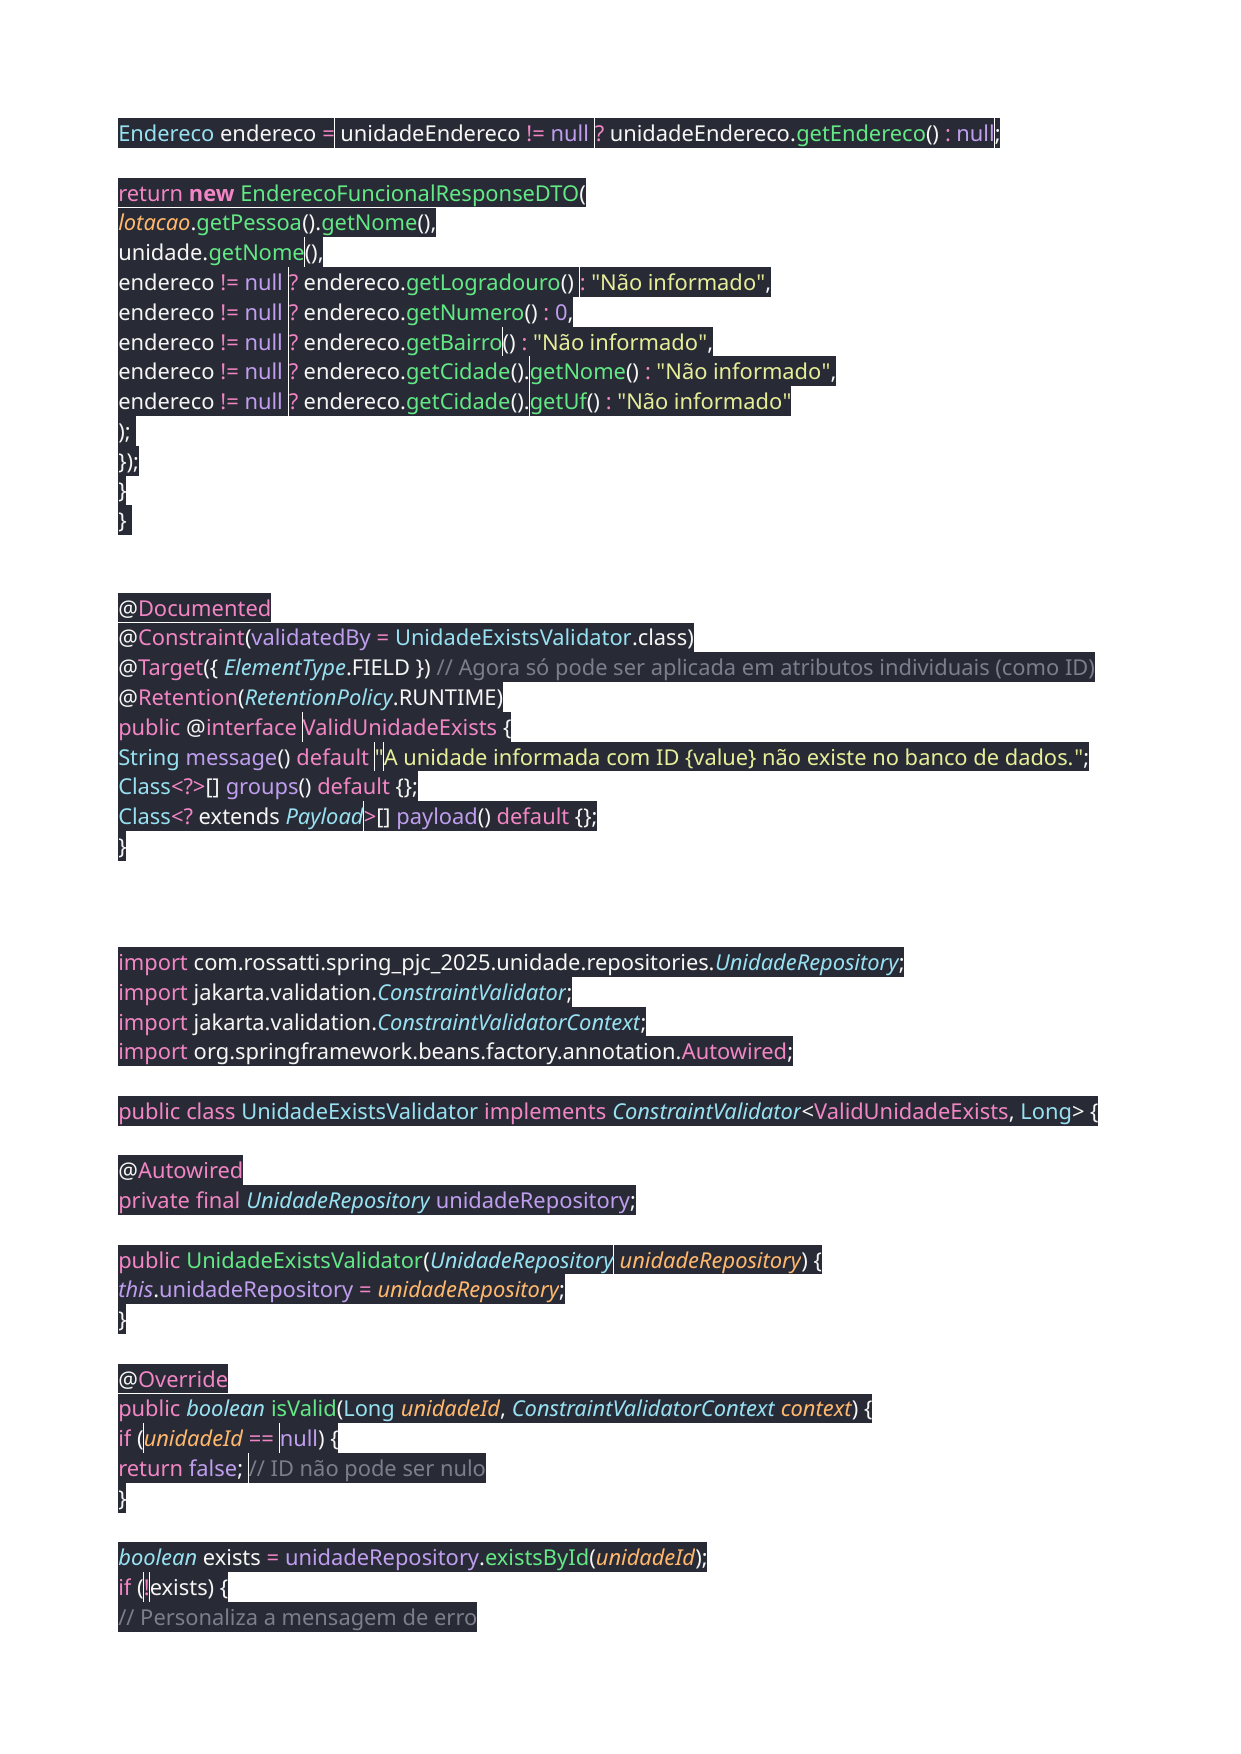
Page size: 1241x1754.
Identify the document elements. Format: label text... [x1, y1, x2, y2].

text @Target({ ElementType.FIELD }) // Agora só pode ser aplicada em atributos individuais (como ID) [118, 652, 1122, 682]
text if (!exists) { [118, 1572, 1122, 1602]
text import org.springframework.beans.factory.annotation.Autowired; [118, 1036, 1122, 1066]
text // Personaliza a mensagem de erro [118, 1602, 1122, 1632]
text endereco != null ? endereco.getCidade().getUf() : "Não informado" [118, 386, 1122, 416]
text Endereco endereco = unidadeEndereco != null ? unidadeEndereco.getEndereco() : null; [118, 118, 1122, 148]
text }); [118, 446, 1122, 476]
text endereco != null ? endereco.getNumero() : 0, [118, 297, 1122, 327]
text public class UnidadeExistsValidator implements ConstraintValidator<ValidUnidadeExists, Long> { [118, 1096, 1122, 1126]
text @Documented [118, 593, 1122, 622]
text @Autowired [118, 1155, 1122, 1185]
text return false; // ID não pode ser nulo [118, 1453, 1122, 1483]
text Class<? extends Payload>[] payload() default {}; [118, 801, 1122, 831]
text boolean exists = unidadeRepository.existsById(unidadeId); [118, 1542, 1122, 1572]
text Class<?>[] groups() default {}; [118, 771, 1122, 801]
text endereco != null ? endereco.getLogradouro() : "Não informado", [118, 267, 1122, 297]
text String message() default "A unidade informada com ID {value} não existe no banco de dados."; [118, 742, 1122, 771]
text public boolean isValid(Long unidadeId, ConstraintValidatorContext context) { [118, 1393, 1122, 1423]
text endereco != null ? endereco.getCidade().getNome() : "Não informado", [118, 356, 1122, 386]
text @Retention(RetentionPolicy.RUNTIME) [118, 682, 1122, 712]
text if (unidadeId == null) { [118, 1423, 1122, 1453]
text import com.rossatti.spring_pjc_2025.unidade.repositories.UnidadeRepository; [118, 947, 1122, 977]
text @Override [118, 1364, 1122, 1393]
text lotacao.getPessoa().getNome(), [118, 207, 1122, 237]
text private final UnidadeRepository unidadeRepository; [118, 1185, 1122, 1215]
text public @interface ValidUnidadeExists { [118, 712, 1122, 742]
text @Constraint(validatedBy = UnidadeExistsValidator.class) [118, 622, 1122, 652]
text return new EnderecoFuncionalResponseDTO( [118, 178, 1122, 207]
text } [118, 476, 1122, 505]
text } [118, 1304, 1122, 1334]
text import jakarta.validation.ConstraintValidatorContext; [118, 1007, 1122, 1036]
text endereco != null ? endereco.getBairro() : "Não informado", [118, 327, 1122, 356]
text import jakarta.validation.ConstraintValidator; [118, 977, 1122, 1007]
text } [118, 1483, 1122, 1513]
text } [118, 505, 1122, 535]
text ); [118, 416, 1122, 446]
text public UnidadeExistsValidator(UnidadeRepository unidadeRepository) { [118, 1244, 1122, 1274]
text unidade.getNome(), [118, 237, 1122, 267]
text } [118, 831, 1122, 861]
text this.unidadeRepository = unidadeRepository; [118, 1274, 1122, 1304]
